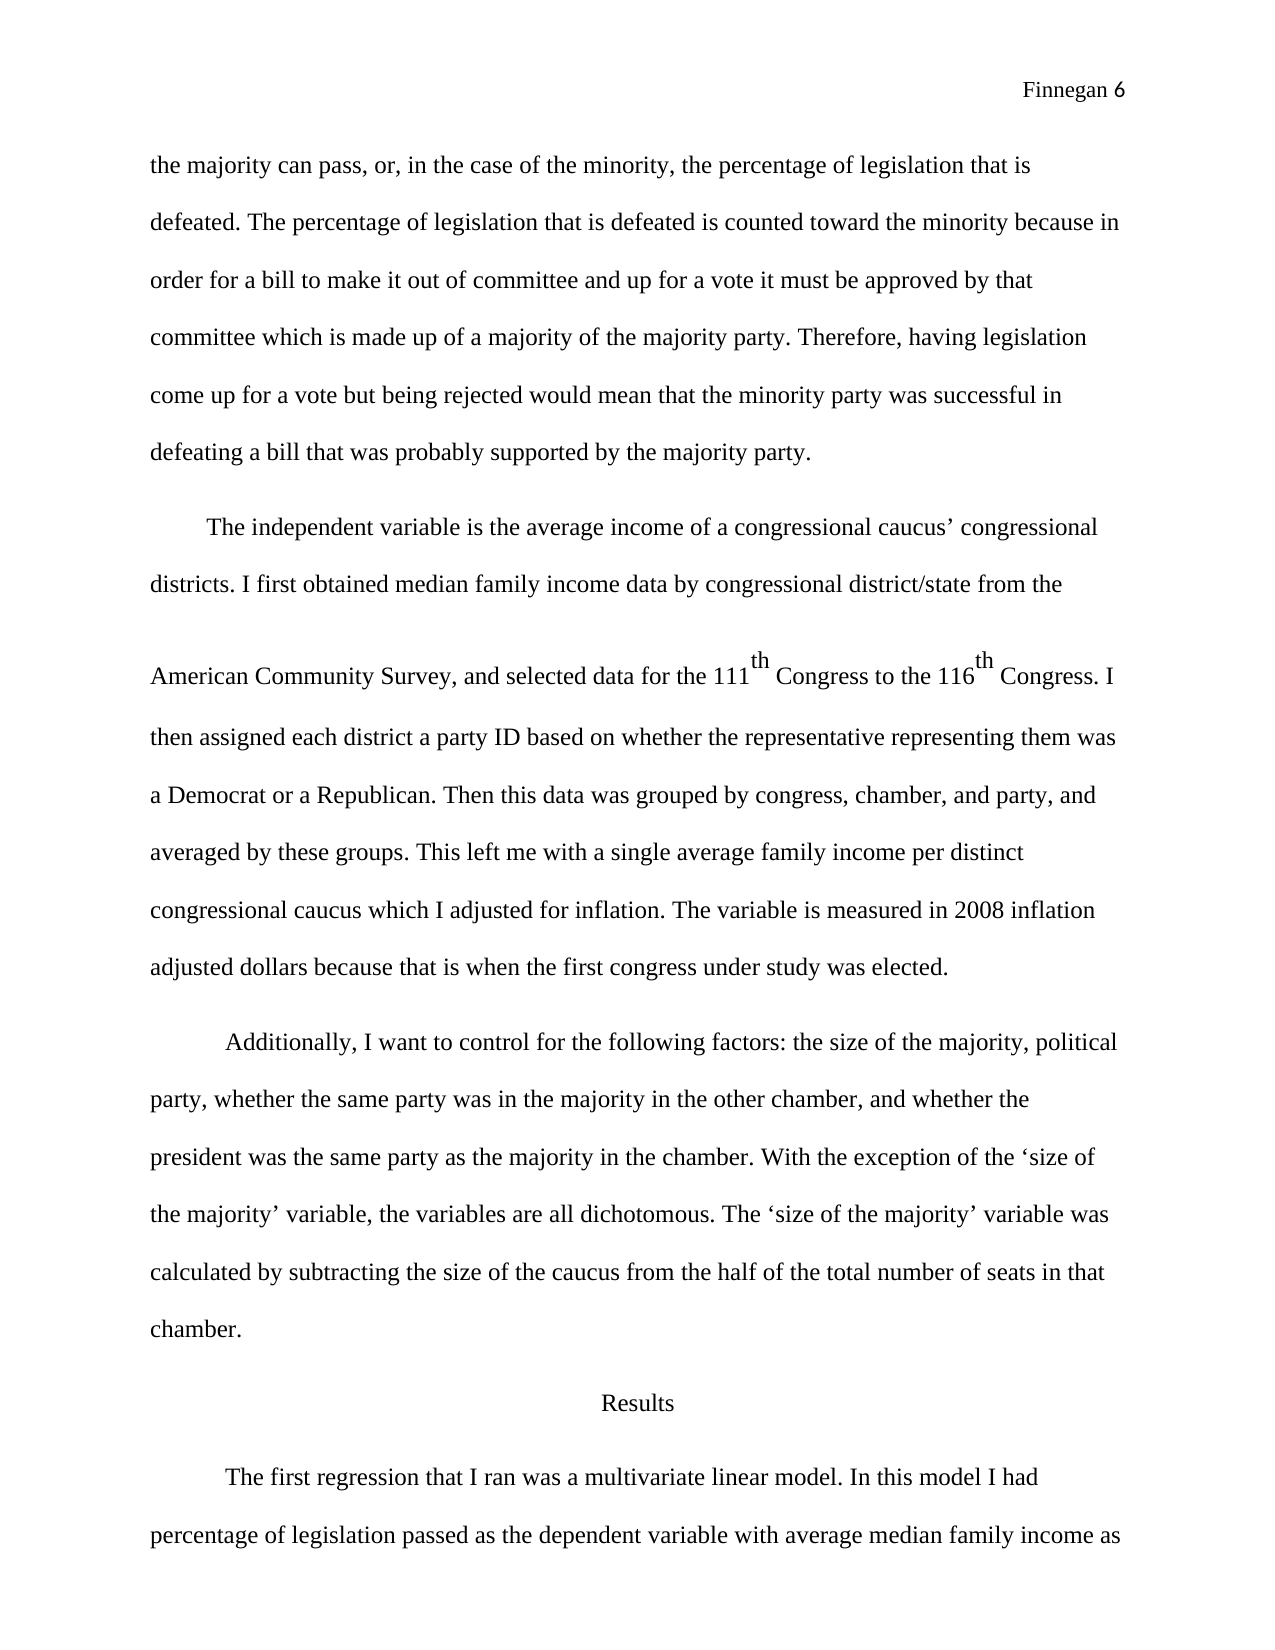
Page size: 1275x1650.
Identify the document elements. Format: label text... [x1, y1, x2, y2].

text Additionally, I want to control for the following factors: the size of the majority, political party, whether the same party was in the majority in the other chamber, and whether the president was the same party as the majority in the chamber. With the exception of the ‘size of the majority’ variable, the variables are all dichotomous. The ‘size of the majority’ variable was calculated by subtracting the size of the caucus from the half of the total number of seats in that chamber. [150, 1027, 1125, 1343]
text Results [150, 1388, 1125, 1417]
text The first regression that I ran was a multivariate linear model. In this model I had percentage of legislation passed as the dependent variable with average median family income as [150, 1462, 1125, 1549]
text The independent variable is the average income of a congressional caucus’ congressional districts. I first obtained median family income data by congressional district/state from the American Community Survey, and selected data for the 111th Congress to the 116th Congress. I then assigned each district a party ID based on whether the representative representing them was a Democrat or a Republican. Then this data was grouped by congress, chamber, and party, and averaged by these groups. This left me with a single average family income per distinct congressional caucus which I adjusted for inflation. The variable is measured in 2008 inflation adjusted dollars because that is when the first congress under study was elected. [150, 512, 1125, 981]
text the majority can pass, or, in the case of the minority, the percentage of legislation that is defeated. The percentage of legislation that is defeated is counted toward the minority because in order for a bill to make it out of committee and up for a vote it must be approved by that committee which is made up of a majority of the majority party. Therefore, having legislation come up for a vote but being rejected would mean that the minority party was successful in defeating a bill that was probably supported by the majority party. [150, 150, 1125, 466]
